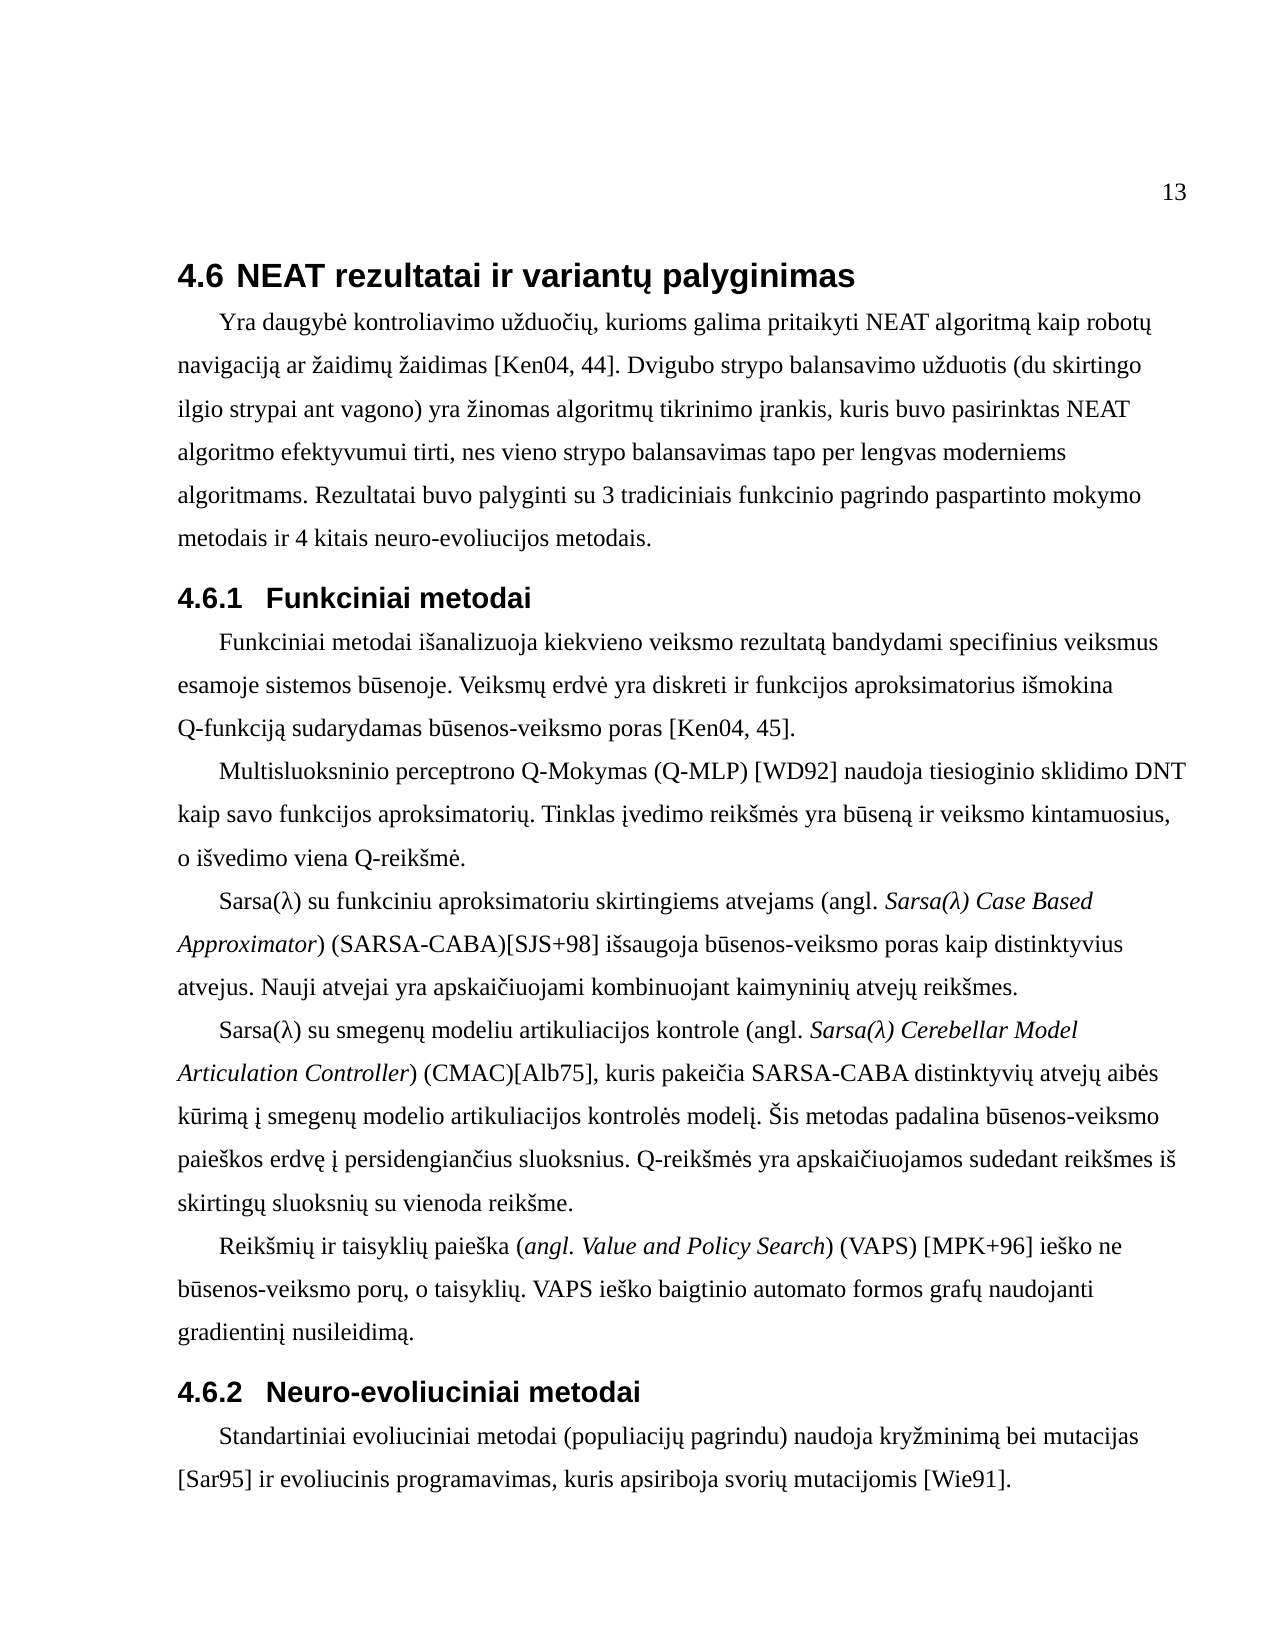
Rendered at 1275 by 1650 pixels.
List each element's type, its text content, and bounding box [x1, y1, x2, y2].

text Yra daugybė kontroliavimo užduočių, kurioms galima pritaikyti NEAT algoritmą kaip robotų navigaciją ar žaidimų žaidimas [Ken04, 44]. Dvigubo strypo balansavimo užduotis (du skirtingo ilgio strypai ant vagono) yra žinomas algoritmų tikrinimo įrankis, kuris buvo pasirinktas NEAT algoritmo efektyvumui tirti, nes vieno strypo balansavimas tapo per lengvas moderniems algoritmams. Rezultatai buvo palyginti su 3 tradiciniais funkcinio pagrindo paspartinto mokymo metodais ir 4 kitais neuro-evoliucijos metodais. [177, 307, 1186, 552]
text Sarsa(λ) su smegenų modeliu artikuliacijos kontrole (angl. Sarsa(λ) Cerebellar Model Articulation Controller) (CMAC)[Alb75], kuris pakeičia SARSA-CABA distinktyvių atvejų aibės kūrimą į smegenų modelio artikuliacijos kontrolės modelį. Šis metodas padalina būsenos-veiksmo paieškos erdvę į persidengiančius sluoksnius. Q-reikšmės yra apskaičiuojamos sudedant reikšmes iš skirtingų sluoksnių su vienoda reikšme. [177, 1015, 1186, 1216]
subtitle Funkciniai metodai [177, 581, 1186, 614]
text Reikšmių ir taisyklių paieška (angl. Value and Policy Search) (VAPS) [MPK+96] ieško ne būsenos-veiksmo porų, o taisyklių. VAPS ieško baigtinio automato formos grafų naudojanti gradientinį nusileidimą. [177, 1231, 1186, 1346]
text Standartiniai evoliuciniai metodai (populiacijų pagrindu) naudoja kryžminimą bei mutacijas [Sar95] ir evoliucinis programavimas, kuris apsiriboja svorių mutacijomis [Wie91]. [177, 1421, 1186, 1493]
subtitle Neuro-evoliuciniai metodai [177, 1375, 1186, 1408]
text Sarsa(λ) su funkciniu aproksimatoriu skirtingiems atvejams (angl. Sarsa(λ) Case Based Approximator) (SARSA-CABA)[SJS+98] išsaugoja būsenos-veiksmo poras kaip distinktyvius atvejus. Nauji atvejai yra apskaičiuojami kombinuojant kaimyninių atvejų reikšmes. [177, 886, 1186, 1001]
text Multisluoksninio perceptrono Q-Mokymas (Q-MLP) [WD92] naudoja tiesioginio sklidimo DNT kaip savo funkcijos aproksimatorių. Tinklas įvedimo reikšmės yra būseną ir veiksmo kintamuosius, o išvedimo viena Q-reikšmė. [177, 756, 1186, 871]
text Funkciniai metodai išanalizuoja kiekvieno veiksmo rezultatą bandydami specifinius veiksmus esamoje sistemos būsenoje. Veiksmų erdvė yra diskreti ir funkcijos aproksimatorius išmokina Q-funkciją sudarydamas būsenos-veiksmo poras [Ken04, 45]. [177, 627, 1186, 742]
subtitle NEAT rezultatai ir variantų palyginimas [177, 256, 1186, 295]
